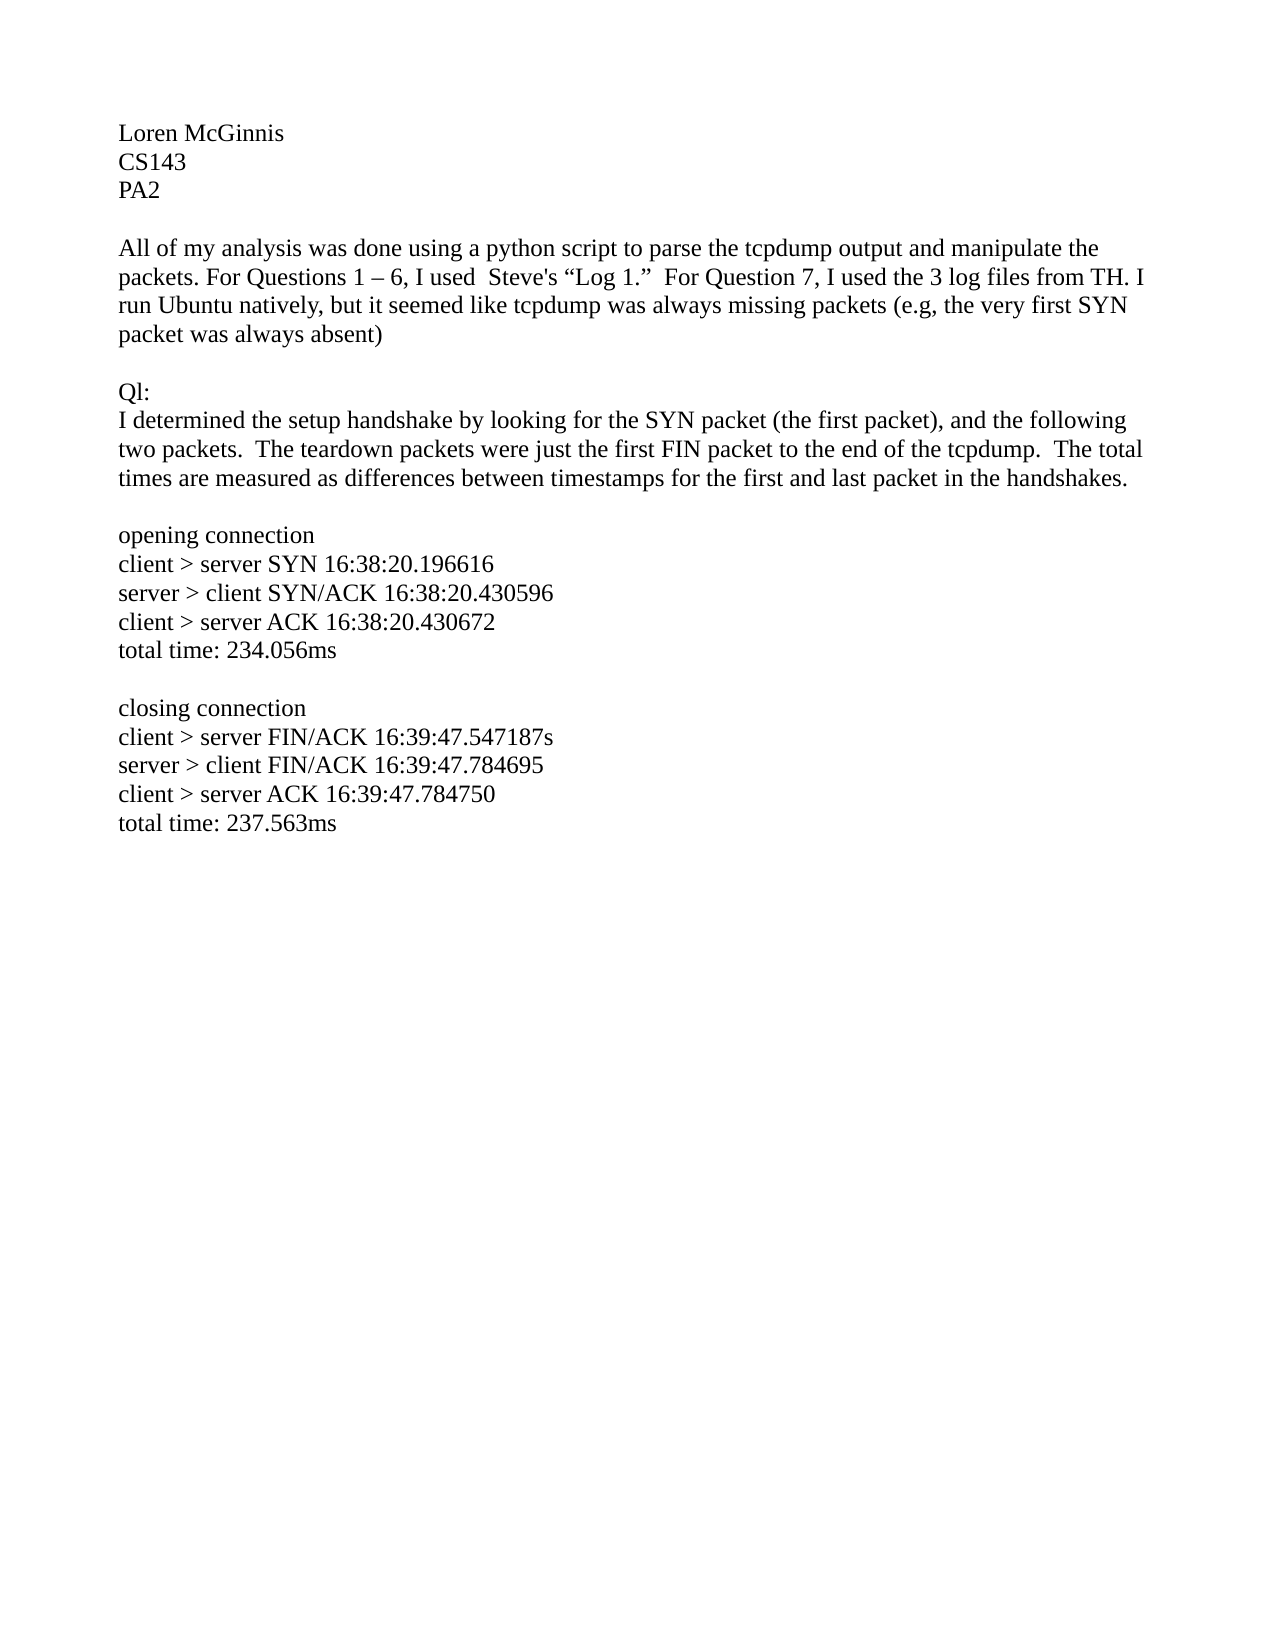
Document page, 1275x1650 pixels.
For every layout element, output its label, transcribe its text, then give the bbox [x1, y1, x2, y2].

text All of my analysis was done using a python script to parse the tcpdump output and manipulate the packets. For Questions 1 – 6, I used Steve's “Log 1.” For Question 7, I used the 3 log files from TH. I run Ubuntu natively, but it seemed like tcpdump was always missing packets (e.g, the very first SYN packet was always absent) [118, 233, 1157, 348]
text client > server SYN 16:38:20.196616 [118, 549, 1157, 578]
text PA2 [118, 176, 1157, 204]
text client > server ACK 16:38:20.430672 [118, 607, 1157, 636]
text opening connection [118, 521, 1157, 549]
text server > client SYN/ACK 16:38:20.430596 [118, 578, 1157, 607]
text I determined the setup handshake by looking for the SYN packet (the first packet), and the following two packets. The teardown packets were just the first FIN packet to the end of the tcpdump. The total times are measured as differences between timestamps for the first and last packet in the handshakes. [118, 406, 1157, 492]
text total time: 234.056ms [118, 636, 1157, 664]
text total time: 237.563ms [118, 808, 1157, 837]
text client > server ACK 16:39:47.784750 [118, 779, 1157, 808]
text server > client FIN/ACK 16:39:47.784695 [118, 751, 1157, 779]
text CS143 [118, 147, 1157, 176]
text Loren McGinnis [118, 118, 1157, 147]
text Ql: [118, 377, 1157, 406]
text client > server FIN/ACK 16:39:47.547187s [118, 722, 1157, 751]
text closing connection [118, 693, 1157, 722]
